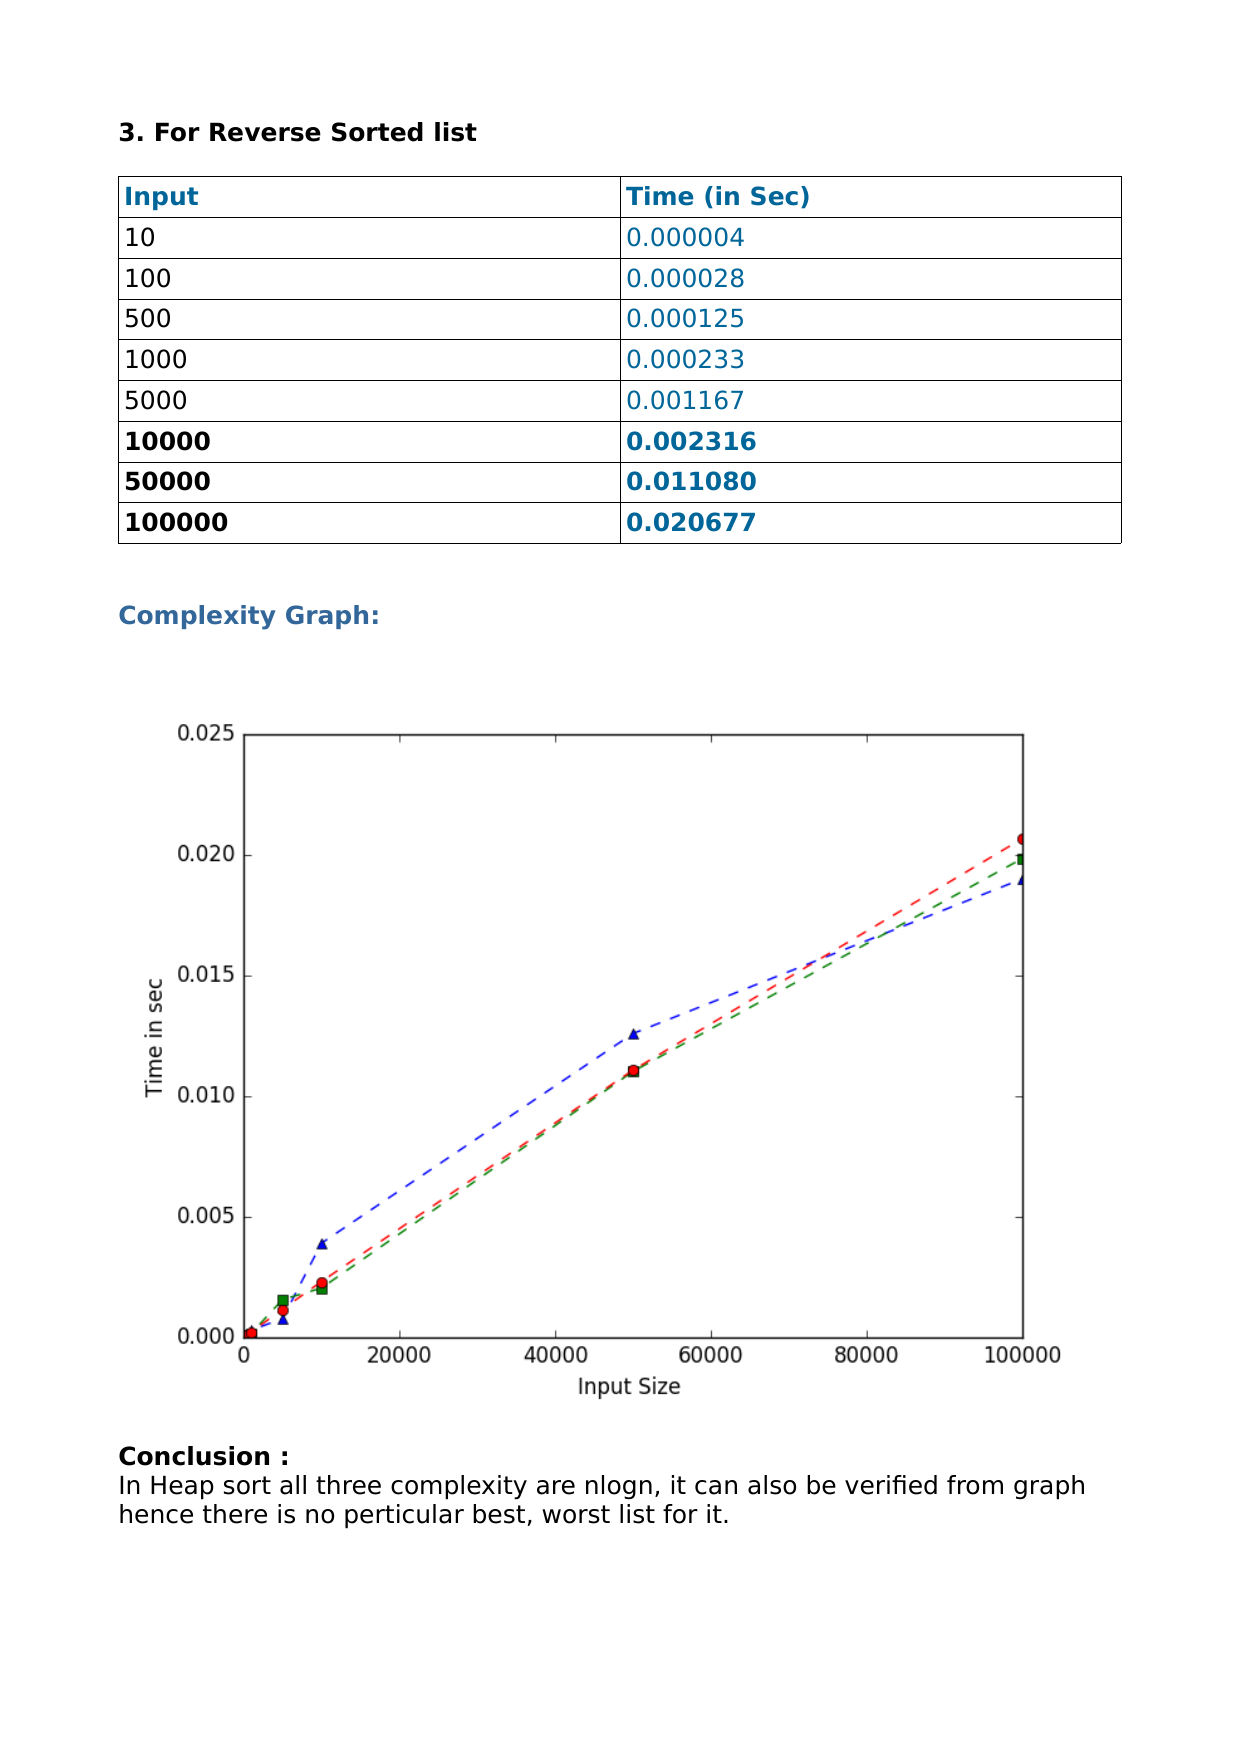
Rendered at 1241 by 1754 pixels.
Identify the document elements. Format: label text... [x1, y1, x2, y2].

table_header Time (in Sec) [621, 177, 1121, 217]
text In Heap sort all three complexity are nlogn, it can also be verified from graph hence there is no perticular best, worst list for it. [118, 1471, 1122, 1529]
table_cell 0.000233 [621, 340, 1121, 380]
text Conclusion : [118, 1442, 1122, 1471]
table_cell 0.000028 [621, 259, 1121, 299]
text 3. For Reverse Sorted list [118, 118, 1122, 147]
table_cell 50000 [119, 463, 620, 502]
table_cell 0.020677 [621, 503, 1121, 543]
table_cell 100000 [119, 503, 620, 543]
table_cell 0.000125 [621, 300, 1121, 339]
table_cell 10 [119, 218, 620, 258]
table_cell 0.001167 [621, 381, 1121, 421]
table_cell 100 [119, 259, 620, 299]
table_cell 5000 [119, 381, 620, 421]
table_cell 0.000004 [621, 218, 1121, 258]
table_header Input [119, 177, 620, 217]
text Complexity Graph: [118, 601, 1122, 631]
table_cell 0.011080 [621, 463, 1121, 502]
picture [118, 659, 1123, 1413]
table_cell 1000 [119, 340, 620, 380]
table_cell 10000 [119, 422, 620, 462]
table_cell 500 [119, 300, 620, 339]
table_cell 0.002316 [621, 422, 1121, 462]
